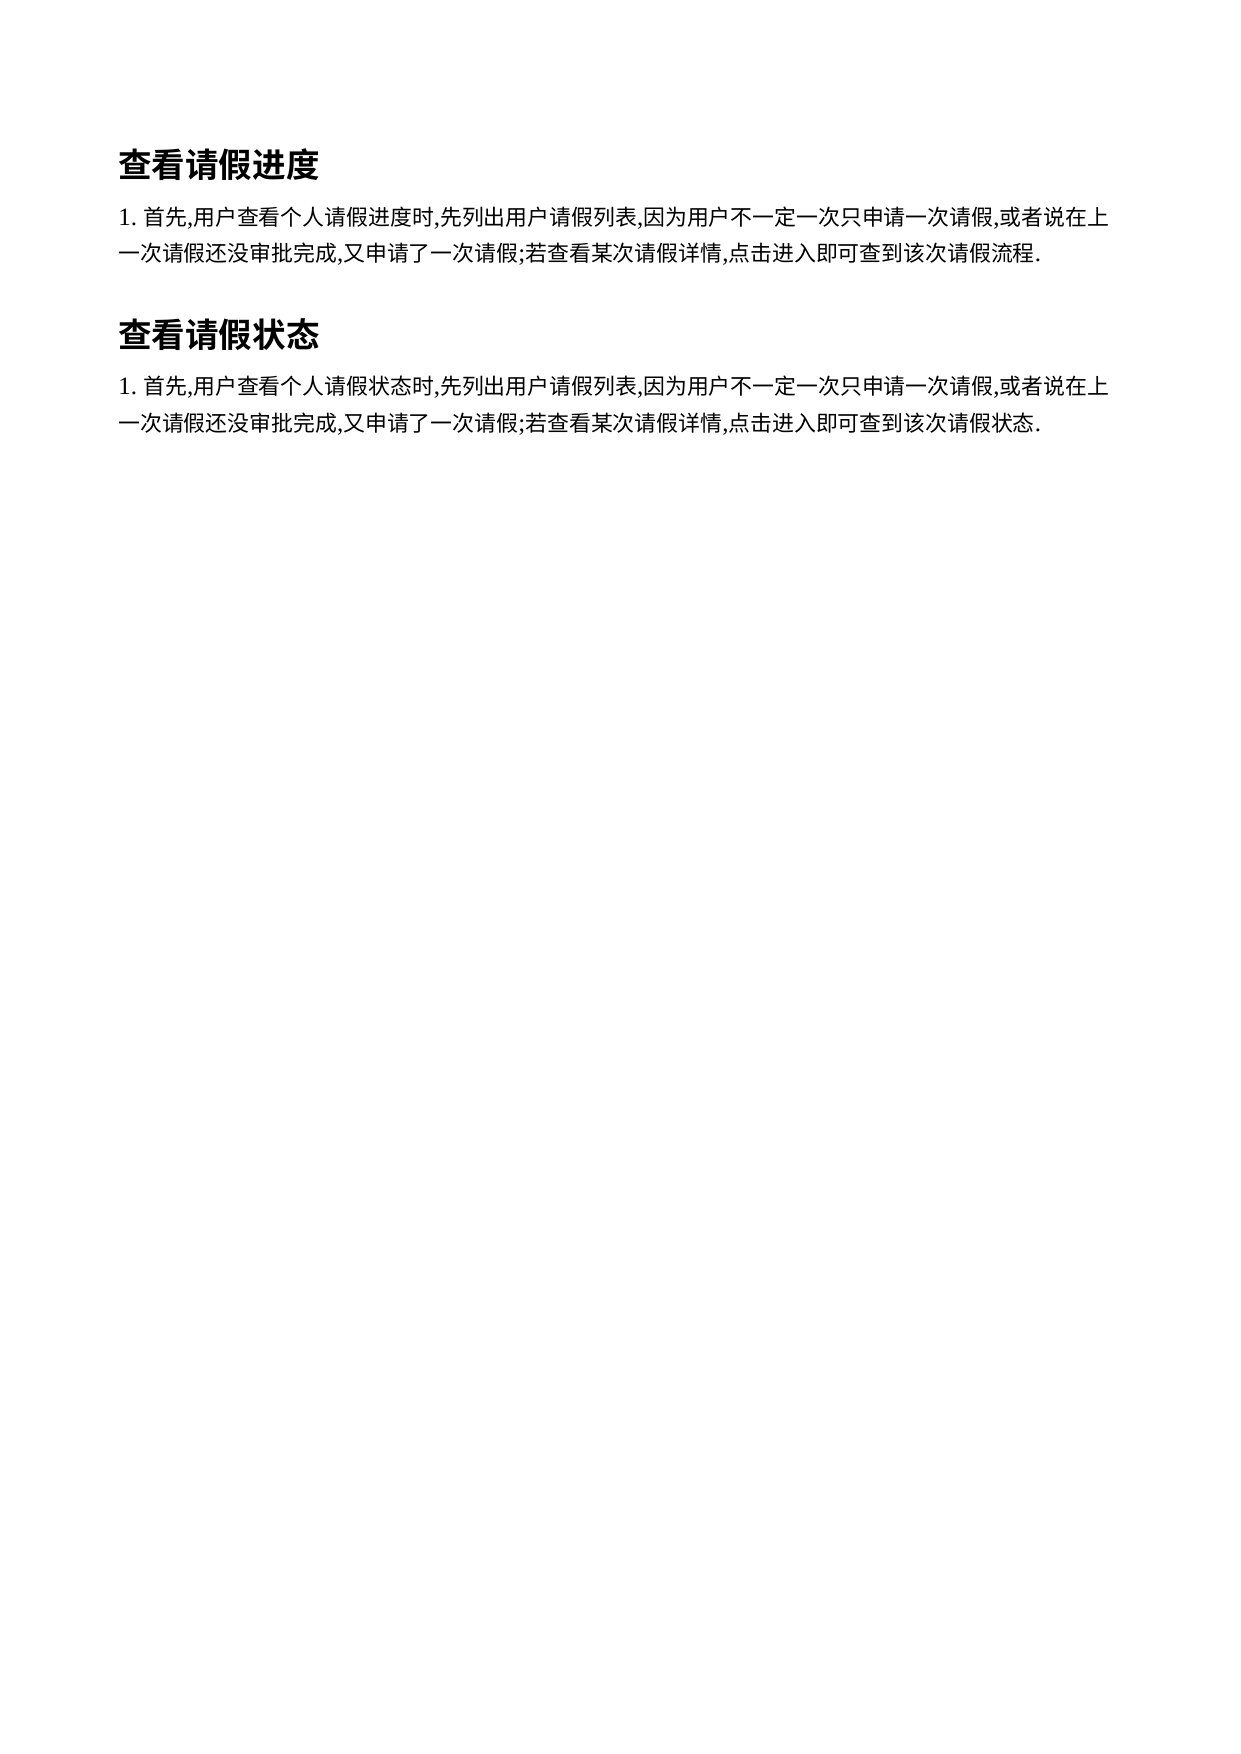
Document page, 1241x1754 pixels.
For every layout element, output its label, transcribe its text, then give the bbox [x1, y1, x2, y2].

subtitle 查看请假进度 [118, 139, 1122, 187]
subtitle 查看请假状态 [118, 308, 1122, 357]
text 1. 首先,用户查看个人请假状态时,先列出用户请假列表,因为用户不一定一次只申请一次请假,或者说在上一次请假还没审批完成,又申请了一次请假;若查看某次请假详情,点击进入即可查到该次请假状态. [118, 369, 1122, 437]
text 1. 首先,用户查看个人请假进度时,先列出用户请假列表,因为用户不一定一次只申请一次请假,或者说在上一次请假还没审批完成,又申请了一次请假;若查看某次请假详情,点击进入即可查到该次请假流程. [118, 200, 1122, 268]
